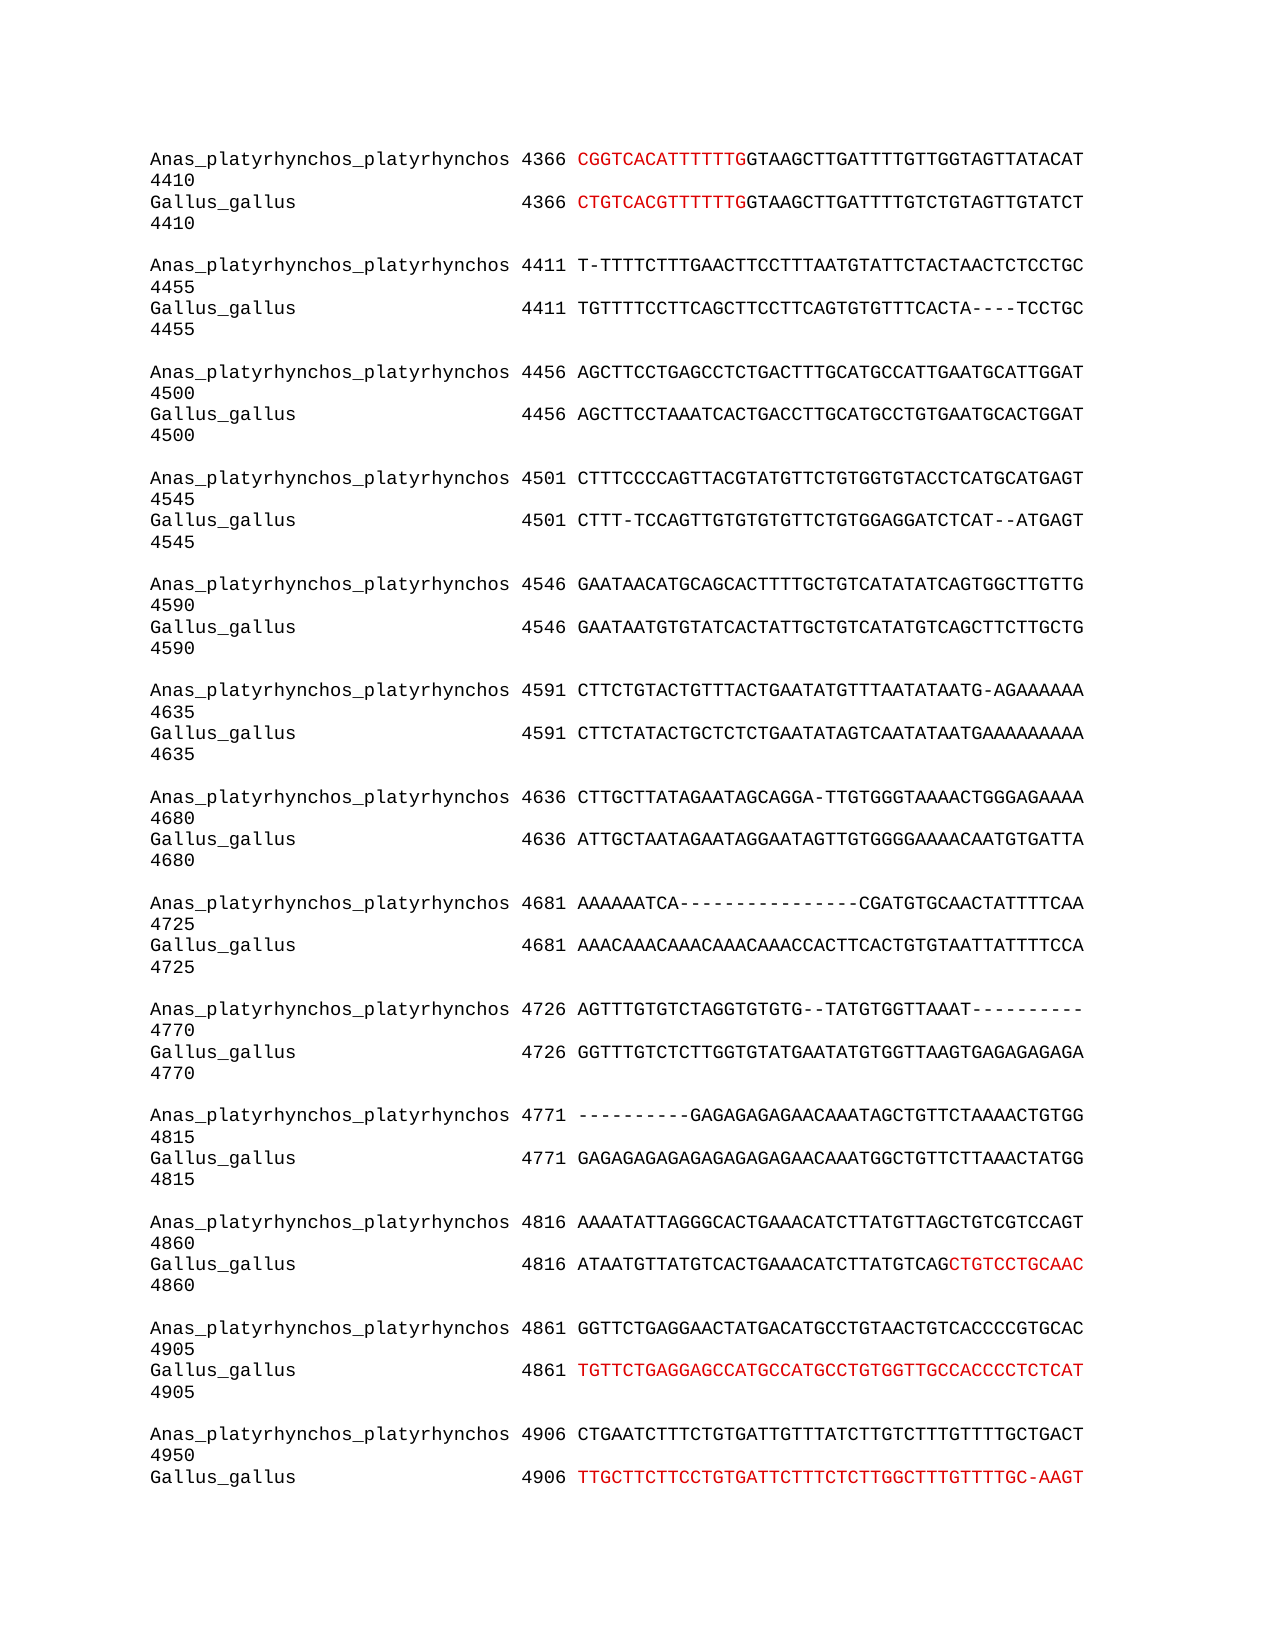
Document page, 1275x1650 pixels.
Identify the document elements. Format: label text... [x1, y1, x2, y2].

text Gallus_gallus 4456 AGCTTCCTAAATCACTGACCTTGCATGCCTGTGAATGCACTGGAT 4500 [150, 405, 1125, 447]
text Anas_platyrhynchos_platyrhynchos 4366 CGGTCACATTTTTTGGTAAGCTTGATTTTGTTGGTAGTTATACAT 4410 [150, 150, 1125, 192]
text Gallus_gallus 4816 ATAATGTTATGTCACTGAAACATCTTATGTCAGCTGTCCTGCAAC 4860 [150, 1255, 1125, 1297]
text Anas_platyrhynchos_platyrhynchos 4771 ‑‑‑‑‑‑‑‑‑‑GAGAGAGAGAACAAATAGCTGTTCTAAAACTGTGG 4815 [150, 1106, 1125, 1149]
text Anas_platyrhynchos_platyrhynchos 4546 GAATAACATGCAGCACTTTTGCTGTCATATATCAGTGGCTTGTTG 4590 [150, 575, 1125, 617]
text Anas_platyrhynchos_platyrhynchos 4906 CTGAATCTTTCTGTGATTGTTTATCTTGTCTTTGTTTTGCTGACT 4950 [150, 1425, 1125, 1467]
text Gallus_gallus 4591 CTTCTATACTGCTCTCTGAATATAGTCAATATAATGAAAAAAAAA 4635 [150, 724, 1125, 766]
text Gallus_gallus 4366 CTGTCACGTTTTTTGGTAAGCTTGATTTTGTCTGTAGTTGTATCT 4410 [150, 192, 1125, 235]
text Gallus_gallus 4861 TGTTCTGAGGAGCCATGCCATGCCTGTGGTTGCCACCCCTCTCAT 4905 [150, 1361, 1125, 1404]
text Anas_platyrhynchos_platyrhynchos 4456 AGCTTCCTGAGCCTCTGACTTTGCATGCCATTGAATGCATTGGAT 4500 [150, 362, 1125, 405]
text Gallus_gallus 4726 GGTTTGTCTCTTGGTGTATGAATATGTGGTTAAGTGAGAGAGAGA 4770 [150, 1042, 1125, 1085]
text Gallus_gallus 4546 GAATAATGTGTATCACTATTGCTGTCATATGTCAGCTTCTTGCTG 4590 [150, 617, 1125, 660]
text Gallus_gallus 4771 GAGAGAGAGAGAGAGAGAGAACAAATGGCTGTTCTTAAACTATGG 4815 [150, 1149, 1125, 1191]
text Anas_platyrhynchos_platyrhynchos 4411 T‑TTTTCTTTGAACTTCCTTTAATGTATTCTACTAACTCTCCTGC 4455 [150, 256, 1125, 299]
text Gallus_gallus 4906 TTGCTTCTTCCTGTGATTCTTTCTCTTGGCTTTGTTTTGC‑AAGT [150, 1467, 1125, 1489]
text Gallus_gallus 4501 CTTT‑TCCAGTTGTGTGTGTTCTGTGGAGGATCTCAT‑‑ATGAGT 4545 [150, 511, 1125, 554]
text Anas_platyrhynchos_platyrhynchos 4501 CTTTCCCCAGTTACGTATGTTCTGTGGTGTACCTCATGCATGAGT 4545 [150, 469, 1125, 511]
text Gallus_gallus 4681 AAACAAACAAACAAACAAACCACTTCACTGTGTAATTATTTTCCA 4725 [150, 936, 1125, 979]
text Anas_platyrhynchos_platyrhynchos 4816 AAAATATTAGGGCACTGAAACATCTTATGTTAGCTGTCGTCCAGT 4860 [150, 1212, 1125, 1255]
text Anas_platyrhynchos_platyrhynchos 4636 CTTGCTTATAGAATAGCAGGA‑TTGTGGGTAAAACTGGGAGAAAA 4680 [150, 787, 1125, 830]
text Gallus_gallus 4636 ATTGCTAATAGAATAGGAATAGTTGTGGGGAAAACAATGTGATTA 4680 [150, 830, 1125, 872]
text Anas_platyrhynchos_platyrhynchos 4726 AGTTTGTGTCTAGGTGTGTG‑‑TATGTGGTTAAAT‑‑‑‑‑‑‑‑‑‑ 4770 [150, 1000, 1125, 1042]
text Gallus_gallus 4411 TGTTTTCCTTCAGCTTCCTTCAGTGTGTTTCACTA‑‑‑‑TCCTGC 4455 [150, 299, 1125, 341]
text Anas_platyrhynchos_platyrhynchos 4681 AAAAAATCA‑‑‑‑‑‑‑‑‑‑‑‑‑‑‑‑CGATGTGCAACTATTTTCAA 4725 [150, 894, 1125, 936]
text Anas_platyrhynchos_platyrhynchos 4591 CTTCTGTACTGTTTACTGAATATGTTTAATATAATG‑AGAAAAAA 4635 [150, 681, 1125, 724]
text Anas_platyrhynchos_platyrhynchos 4861 GGTTCTGAGGAACTATGACATGCCTGTAACTGTCACCCCGTGCAC 4905 [150, 1319, 1125, 1361]
